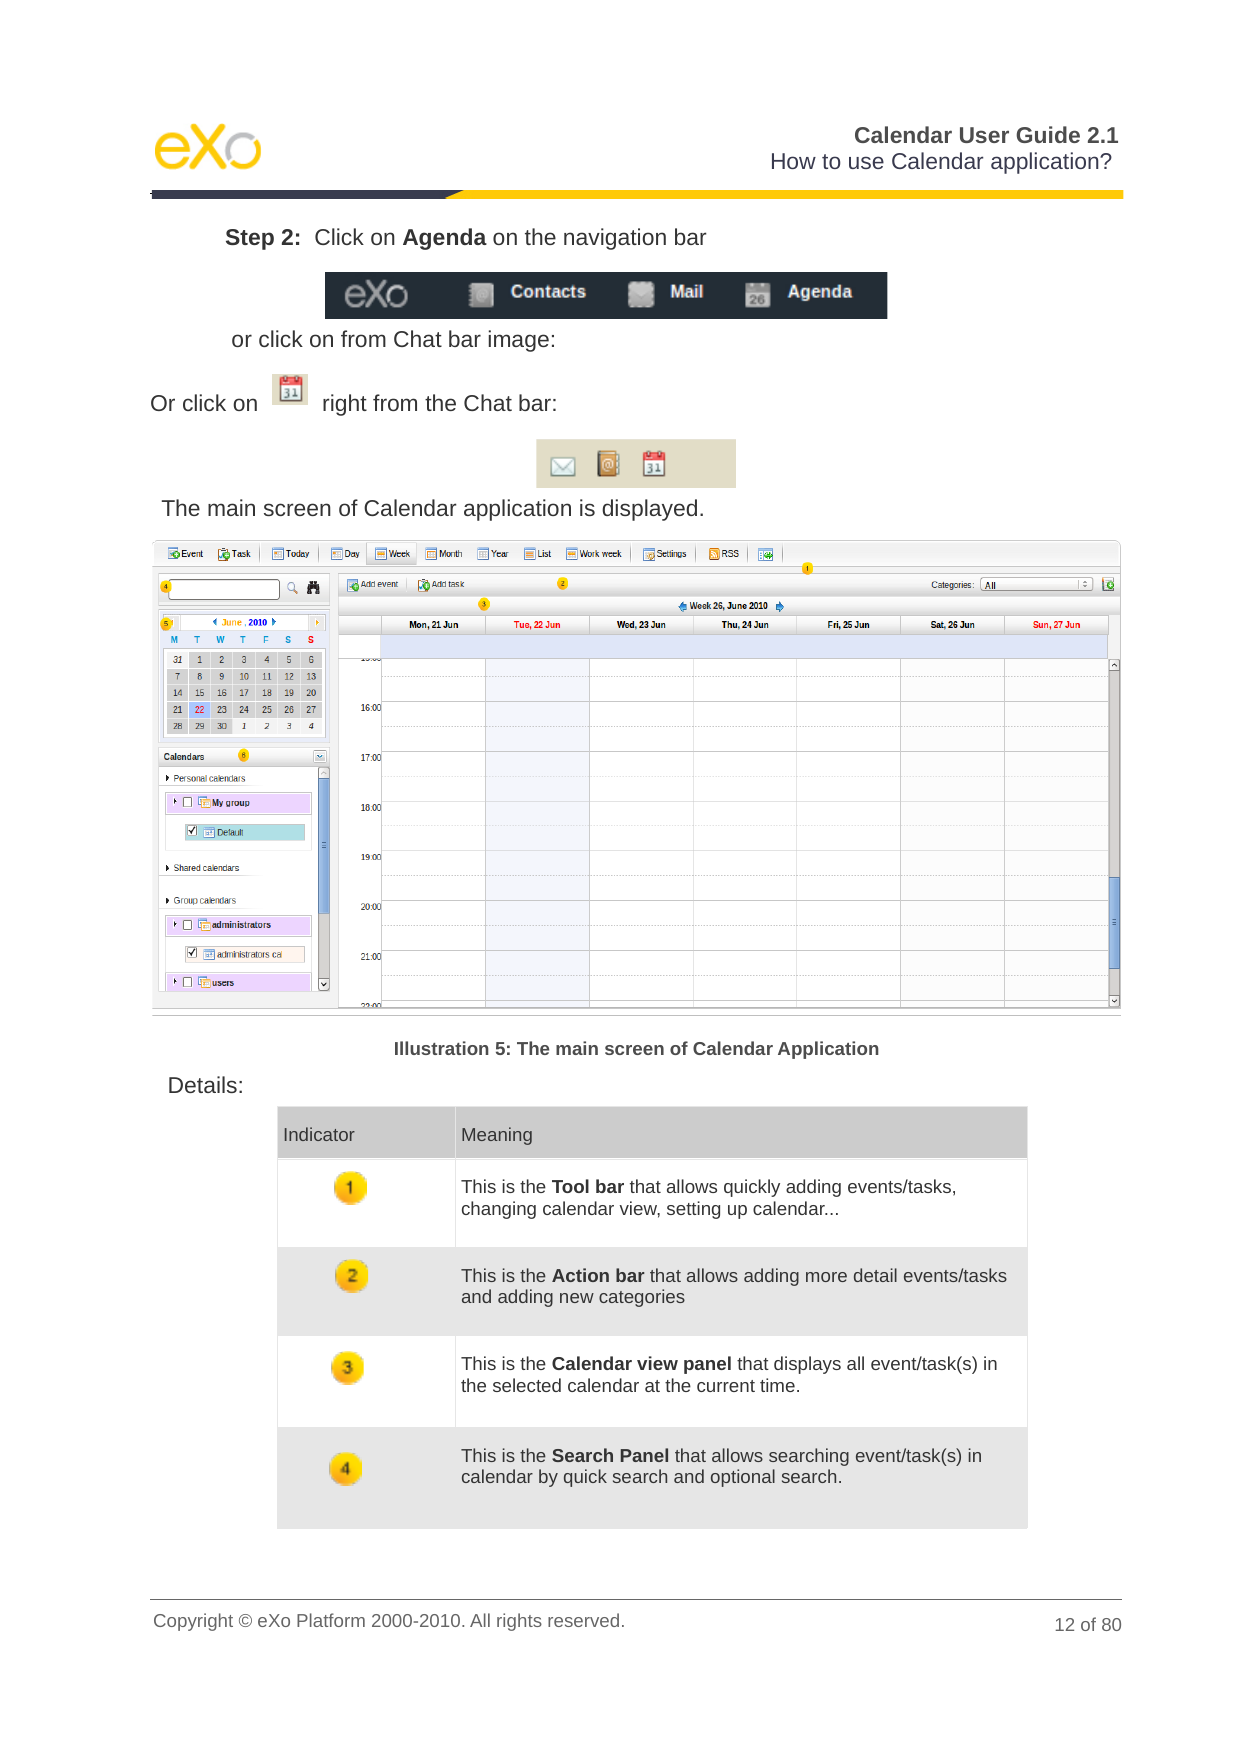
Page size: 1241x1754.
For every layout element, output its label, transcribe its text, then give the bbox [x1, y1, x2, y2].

list The main screen of Calendar application is displayed. [161, 432, 1122, 521]
picture [333, 1171, 367, 1205]
table_header Indicator [278, 1107, 455, 1158]
table_cell [278, 1248, 455, 1335]
list Step 2: Click on Agenda on the navigation bar [187, 223, 1122, 250]
picture [155, 123, 262, 170]
list or click on from Chat bar image: [187, 265, 1122, 352]
table_cell [278, 1160, 455, 1204]
picture [330, 1351, 364, 1385]
table_cell [278, 1385, 455, 1427]
text Or click on right from the Chat bar: [150, 367, 1122, 417]
table_header Meaning [456, 1107, 1027, 1158]
table_cell This is the Calendar view panel that displays all event/task(s) in the selected calendar at the current time. [456, 1336, 1027, 1427]
list Details: [152, 1016, 1122, 1098]
picture [151, 190, 1124, 199]
picture [334, 1259, 369, 1293]
table_cell This is the Search Panel that allows searching event/task(s) in calendar by quick search and optional search. [456, 1428, 1027, 1528]
picture [328, 1452, 362, 1486]
table_cell This is the Action bar that allows adding more detail events/tasks and adding new categories [456, 1248, 1027, 1335]
picture [535, 439, 736, 488]
table_cell This is the Tool bar that allows quickly adding events/tasks, changing calendar view, setting up calendar... [456, 1160, 1027, 1247]
picture [272, 374, 308, 405]
table_cell [278, 1428, 455, 1528]
list Illustration 5: The main screen of Calendar Application [152, 1016, 1121, 1059]
table_cell [278, 1336, 455, 1384]
picture [152, 538, 1122, 1016]
picture [325, 272, 888, 319]
table_cell [278, 1205, 455, 1247]
